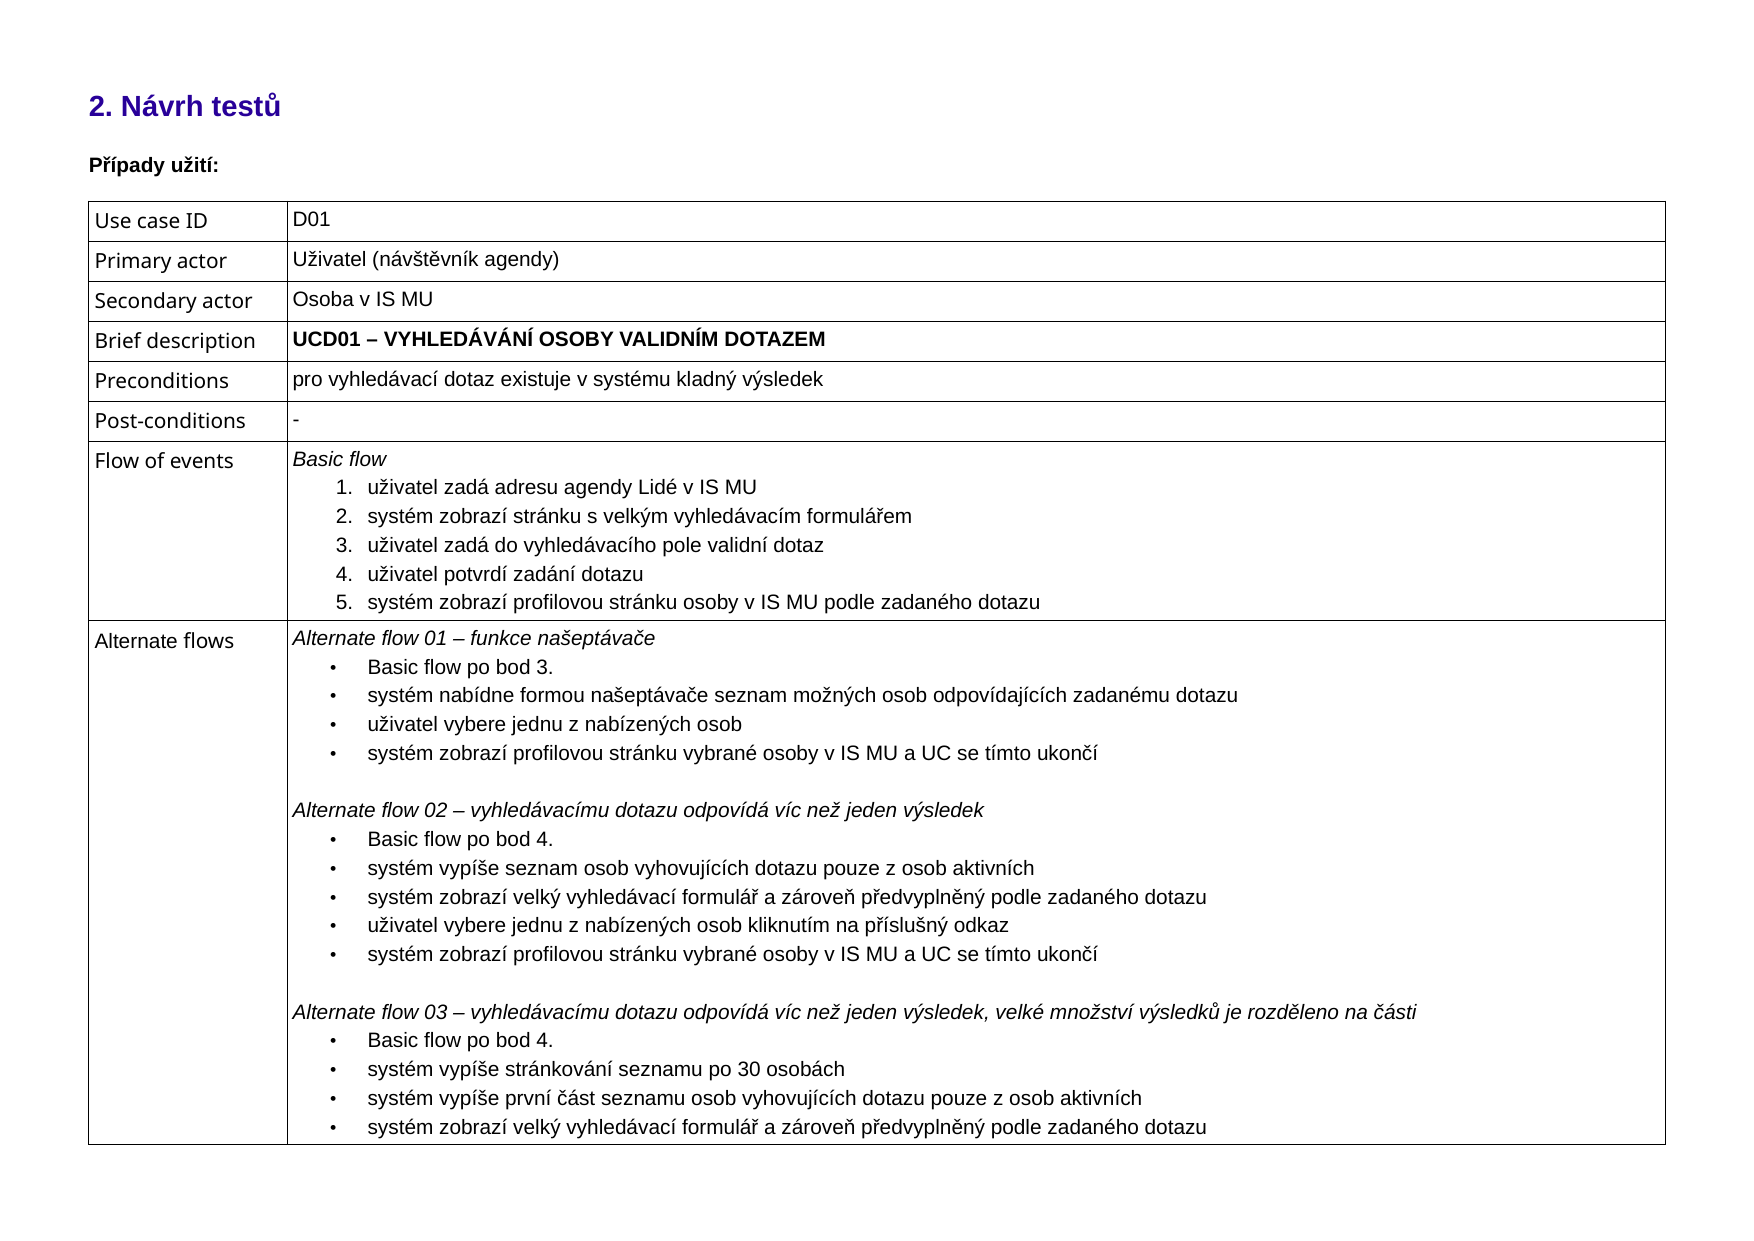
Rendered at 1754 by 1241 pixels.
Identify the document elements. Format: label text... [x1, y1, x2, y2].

table_cell Basic flow uživatel zadá adresu agendy Lidé v IS MU systém zobrazí stránku s velkým vyhledávacím formulářem uživatel zadá do vyhledávacího pole validní dotaz uživatel potvrdí zadání dotazu systém zobrazí profilovou stránku osoby v IS MU podle zadaného dotazu [288, 442, 1665, 620]
table_header Use case ID [89, 202, 287, 241]
table_header D01 [288, 202, 1665, 241]
table_cell Secondary actor [89, 282, 287, 321]
table_cell Flow of events [89, 442, 287, 620]
table_cell UCD01 – VYHLEDÁVÁNÍ OSOBY VALIDNÍM DOTAZEM [288, 322, 1665, 361]
table_cell - [288, 402, 1665, 441]
table_cell pro vyhledávací dotaz existuje v systému kladný výsledek [288, 362, 1665, 401]
table_cell Osoba v IS MU [288, 282, 1665, 321]
table_cell Preconditions [89, 362, 287, 401]
table_cell Post-conditions [89, 402, 287, 441]
table_cell Brief description [89, 322, 287, 361]
table_cell Primary actor [89, 242, 287, 281]
table_cell Uživatel (návštěvník agendy) [288, 242, 1665, 281]
text Případy užití: [88, 153, 1665, 177]
table_cell Alternate flow 01 – funkce našeptávače Basic flow po bod 3. systém nabídne formou našeptávače seznam možných osob odpovídajících zadanému dotazu uživatel vybere jednu z nabízených osob systém zobrazí profilovou stránku vybrané osoby v IS MU a UC se tímto ukončí Alternate flow 02 – vyhledávacímu dotazu odpovídá víc než jeden výsledek Basic flow po bod 4. systém vypíše seznam osob vyhovujících dotazu pouze z osob aktivních systém zobrazí velký vyhledávací formulář a zároveň předvyplněný podle zadaného dotazu uživatel vybere jednu z nabízených osob kliknutím na příslušný odkaz systém zobrazí profilovou stránku vybrané osoby v IS MU a UC se tímto ukončí Alternate flow 03 – vyhledávacímu dotazu odpovídá víc než jeden výsledek, velké množství výsledků je rozděleno na části Basic flow po bod 4. systém vypíše stránkování seznamu po 30 osobách systém vypíše první část seznamu osob vyhovujících dotazu pouze z osob aktivních systém zobrazí velký vyhledávací formulář a zároveň předvyplněný podle zadaného dotazu uživatel zvolí jinou část seznamu osob kliknutím na příslušný odkaz stránkování systém vypíše druhou část seznamu osob vyhovujících dotazu pouze z osob aktivních uživatel vybere jednu z nabízených osob kliknutím na příslušný odkaz systém zobrazí profilovou stránku vybrané osoby v IS MU a UC se tímto ukončí Alternate flow 04 – vyhledávání i mezi neaktivními osobami s více než jedním vyhovujícím výsledkem Basic flow po bod 3. uživatel vybere možnost vyhledávání i mezi neaktivními osobami uživatel potvrdí zadání dotazu systém vypíše seznam osob vyhovujících dotazu i z osob neaktivních systém zobrazí velký vyhledávací formulář, který je zároveň předvyplněný podle zadaného dotazu a nastavení a UC se tímto ukončí Alternate flow 05 – vyhledávání mezi aktivními studenty s více než jedním vyhovujícím výsledkem Basic flow po bod 3. uživatel vybere možnost vyhledávání mezi aktivními studenty uživatel potvrdí zadání dotazu systém vypíše seznam osob vyhovujících dotazu pouze z osob aktivních a zároveň také aktivních studentů systém zobrazí velký vyhledávací formulář, který je zároveň předvyplněný podle zadaného dotazu a nastavení a UC se tímto ukončí Alternate flow 06 – vyhledávání mezi aktivními zaměstanci s více než jedním vyhovujícím výsledkem Basic flow po bod 3. uživatel vybere možnost vyhledávání mezi aktivními zaměstanci uživatel potvrdí zadání dotazu systém vypíše seznam osob vyhovujících dotazu pouze z osob aktivních a zároveň také aktivních zaměstanců systém zobrazí velký vyhledávací formulář, který je zároveň předvyplněný podle zadaného dotazu a nastavení a UC se tímto ukončí Alternate flow 07 – vyhledávání omezením dle zvolených fakult s více než jedním vyhovujícím výsledkem Basic flow po bod 3. uživatel vybere možnost vyhledávání omezením na určitou fakultu/fakulty uživatel potvrdí zadání dotazu systém vypíše seznam osob vyhovujících dotazu pouze z osob aktivních a s omezením dle zvolených fakult systém zobrazí velký vyhledávací formulář, který je zároveň předvyplněný podle zadaného dotazu a nastavení a UC se tímto ukončí [288, 621, 1665, 1144]
text 2. Návrh testů [88, 88, 1665, 122]
table_cell Alternate flows [89, 621, 287, 1144]
